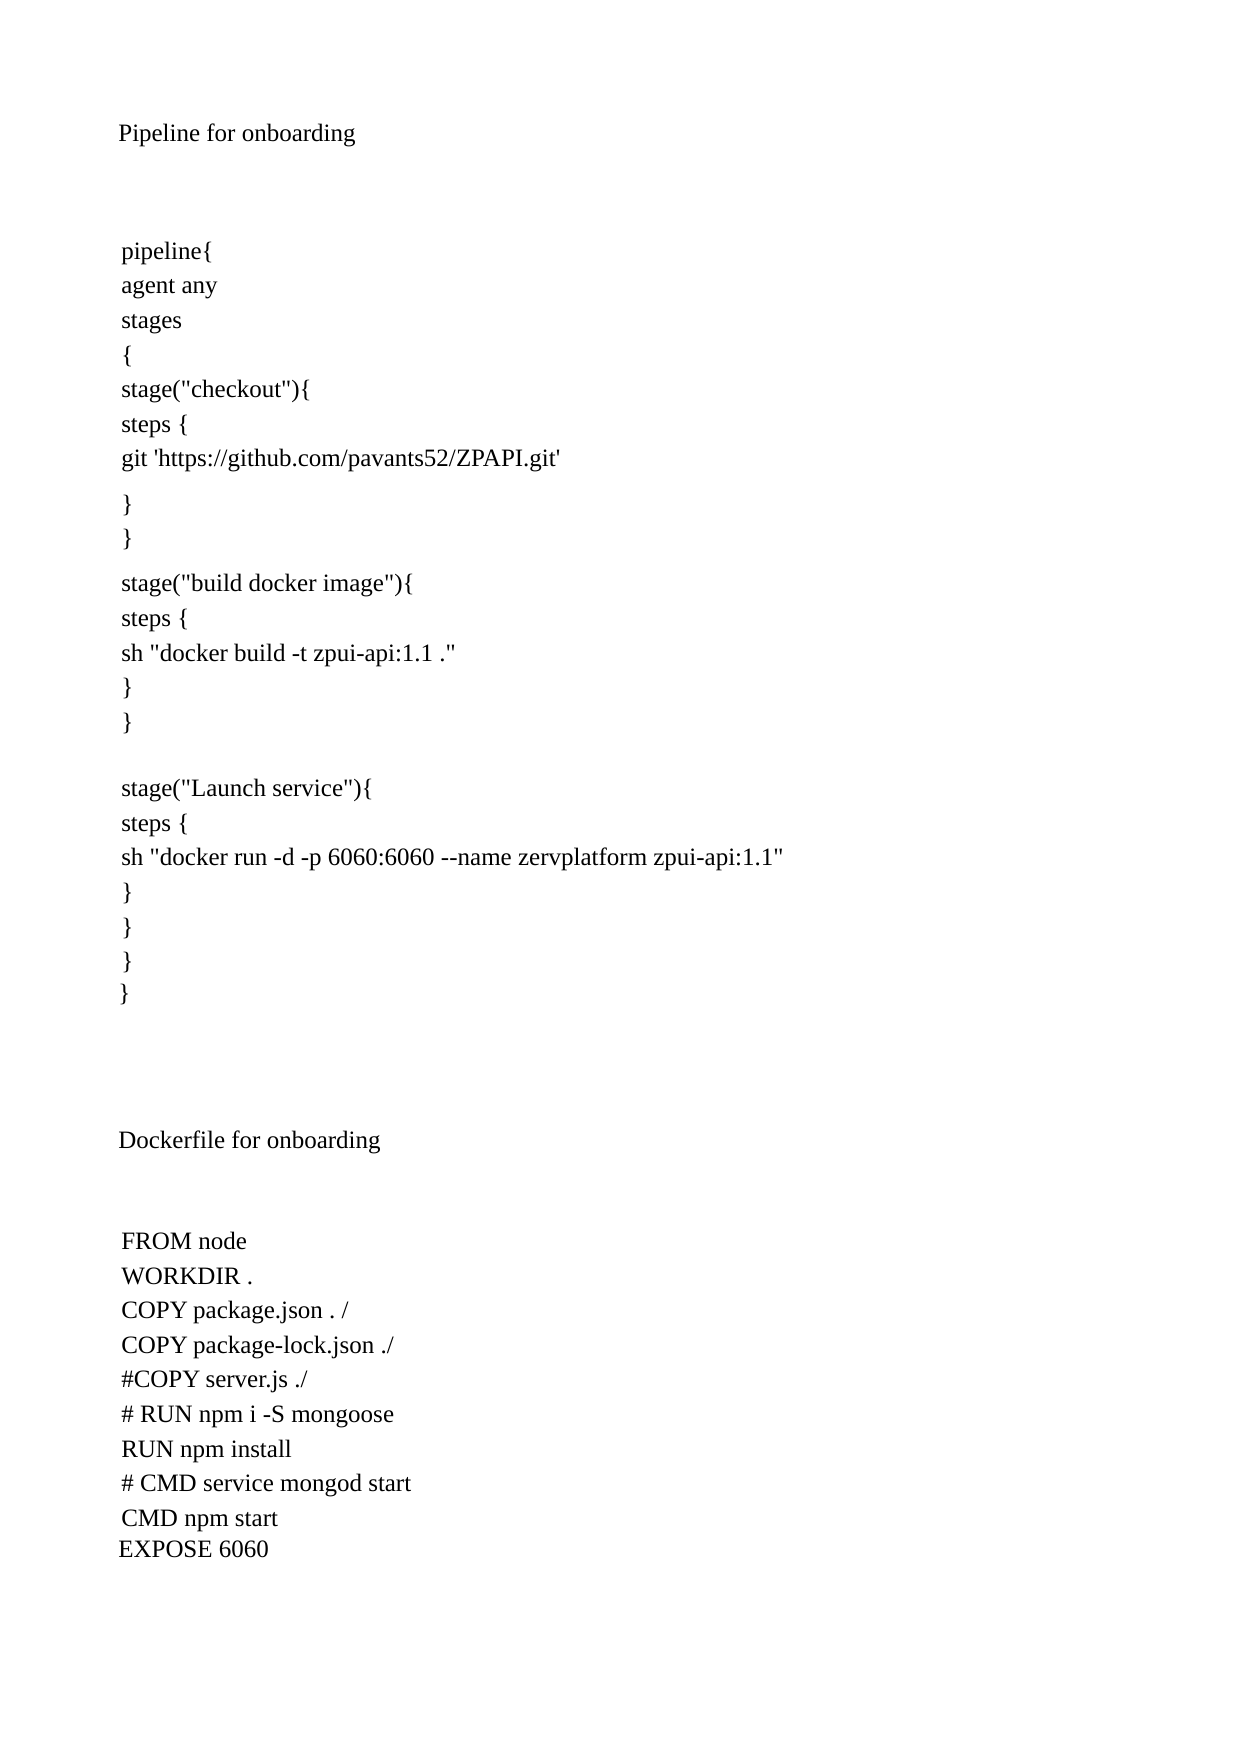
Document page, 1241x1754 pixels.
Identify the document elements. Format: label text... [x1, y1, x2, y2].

table_header [118, 760, 136, 770]
table_header { [118, 337, 148, 371]
table_header pipeline{ [118, 233, 228, 268]
text } [118, 978, 1122, 1007]
table_header sh "docker run -d -p 6060:6060 --name zervplatform zpui-api:1.1" [118, 840, 796, 874]
table_header COPY package.json . / [118, 1293, 363, 1327]
table_header CMD npm start [118, 1500, 292, 1534]
table_header WORKDIR . [118, 1258, 268, 1292]
table_header #COPY server.js ./ [118, 1362, 329, 1396]
table_header # RUN npm i -S mongoose [118, 1396, 408, 1431]
table_header steps { [118, 406, 204, 441]
table_header # CMD service mongod start [118, 1465, 425, 1500]
text Pipeline for onboarding [118, 118, 1122, 147]
table_header } [118, 486, 148, 520]
table_header stage("Launch service"){ [118, 770, 387, 805]
table_header FROM node [118, 1223, 261, 1258]
table_header steps { [118, 805, 204, 839]
table_header RUN npm install [118, 1431, 306, 1465]
table_header [118, 739, 136, 749]
table_header [118, 749, 136, 760]
table_header stage("checkout"){ [118, 371, 325, 406]
table_header } [118, 943, 148, 978]
text EXPOSE 6060 [118, 1534, 1122, 1563]
table_header agent any [118, 268, 231, 302]
table_header stages [118, 302, 196, 337]
text Dockerfile for onboarding [118, 1125, 1122, 1154]
table_header } [118, 874, 148, 909]
table_header [118, 475, 136, 486]
table_header steps { [118, 600, 204, 635]
table_header sh "docker build -t zpui-api:1.1 ." [118, 635, 468, 669]
table_header } [118, 704, 148, 738]
table_header } [118, 909, 148, 943]
table_header } [118, 520, 148, 555]
table_header git 'https://github.com/pavants52/ZPAPI.git' [118, 441, 571, 475]
table_header COPY package-lock.json ./ [118, 1327, 409, 1362]
table_header stage("build docker image"){ [118, 566, 427, 600]
table_header } [118, 669, 148, 704]
table_header [118, 555, 136, 566]
